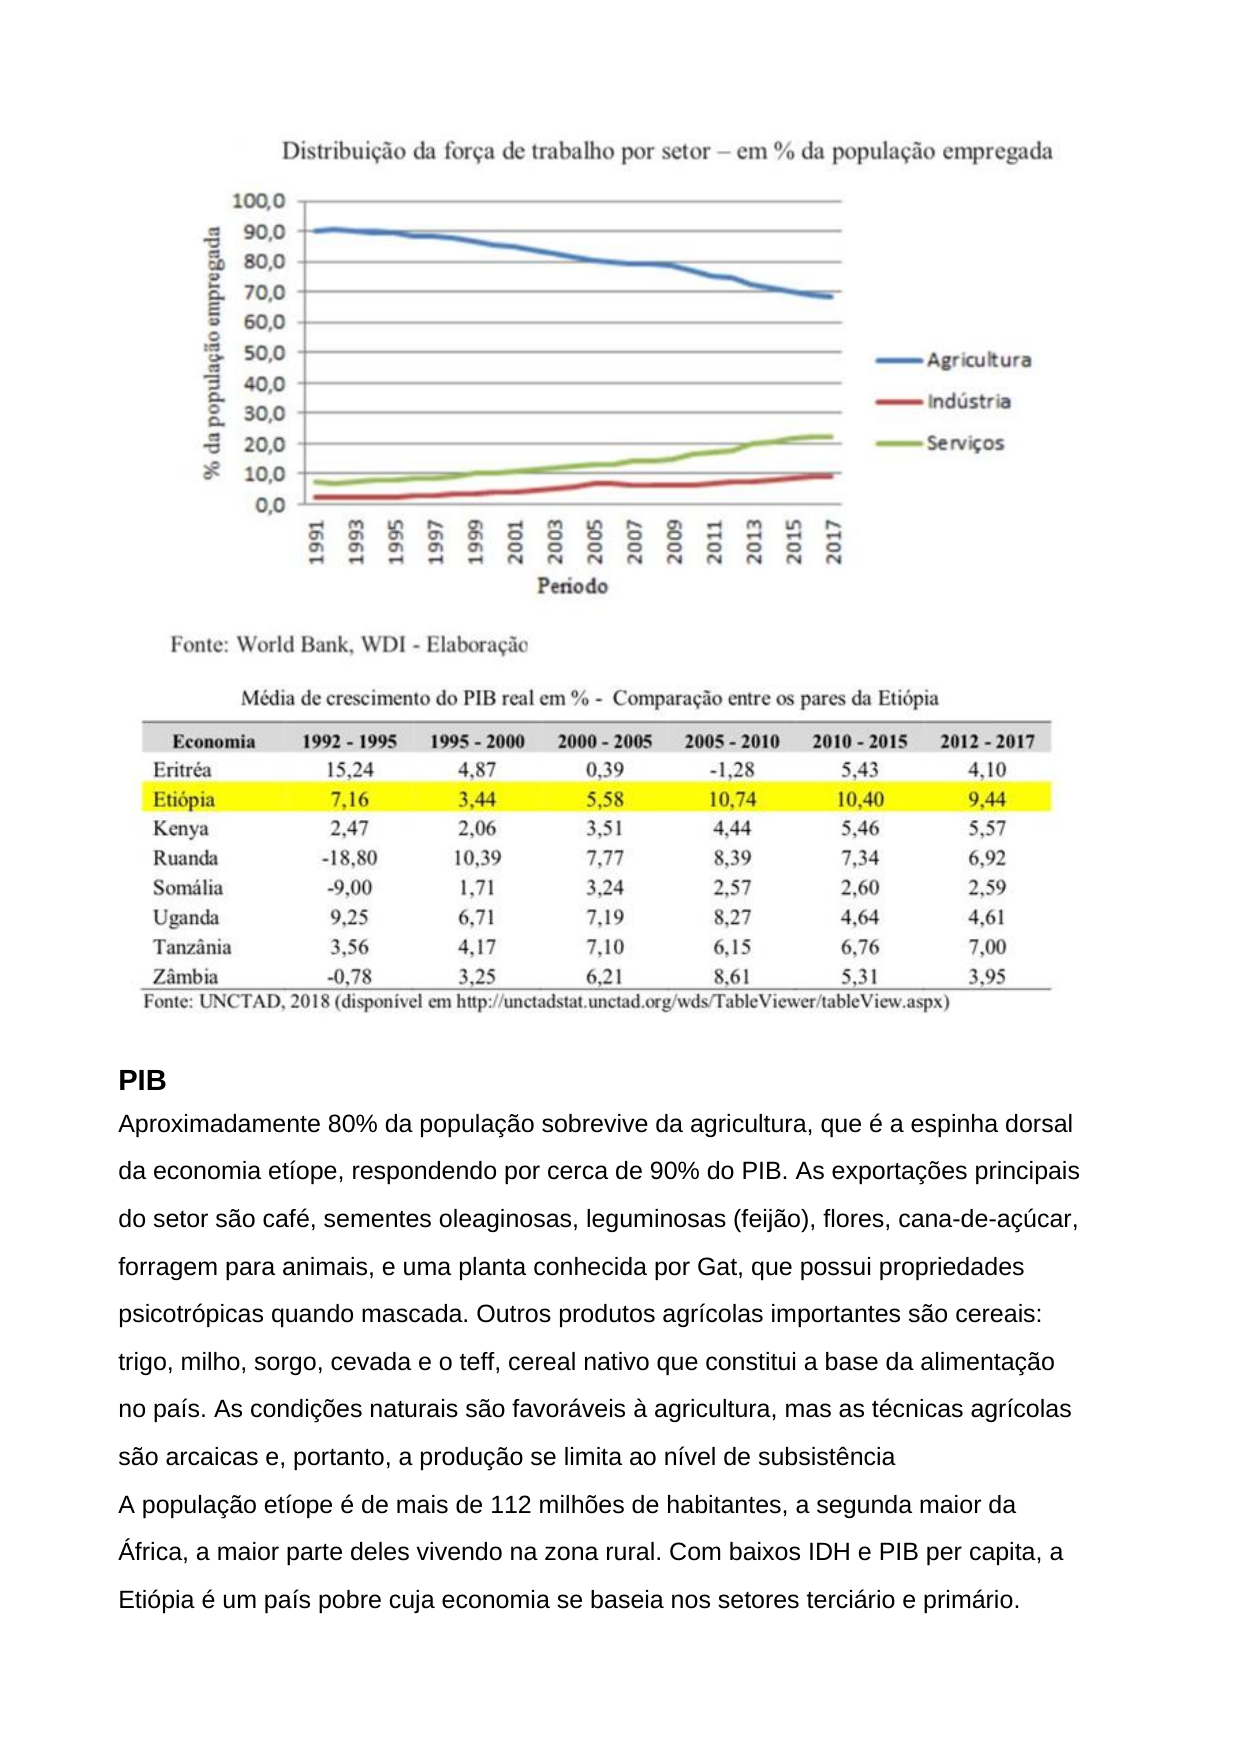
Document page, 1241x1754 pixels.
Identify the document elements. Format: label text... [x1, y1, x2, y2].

text África, a maior parte deles vivendo na zona rural. Com baixos IDH e PIB per capita, a [118, 1537, 1122, 1566]
text são arcaicas e, portanto, a produção se limita ao nível de subsistência [118, 1442, 1122, 1471]
text da economia etíope, respondendo por cerca de 90% do PIB. As exportações principais [118, 1156, 1122, 1185]
text do setor são café, sementes oleaginosas, leguminosas (feijão), flores, cana-de-açúcar, [118, 1204, 1122, 1233]
text trigo, milho, sorgo, cevada e o teff, cereal nativo que constitui a base da alimentação [118, 1347, 1122, 1376]
picture [118, 118, 1123, 666]
text psicotrópicas quando mascada. Outros produtos agrícolas importantes são cereais: [118, 1299, 1122, 1328]
text Etiópia é um país pobre cuja economia se baseia nos setores terciário e primário. [118, 1585, 1122, 1613]
picture [98, 685, 1102, 1027]
text A população etíope é de mais de 112 milhões de habitantes, a segunda maior da [118, 1489, 1122, 1518]
text no país. As condições naturais são favoráveis à agricultura, mas as técnicas agrícolas [118, 1394, 1122, 1423]
text Aproximadamente 80% da população sobrevive da agricultura, que é a espinha dorsal [118, 1109, 1122, 1137]
text forragem para animais, e uma planta conhecida por Gat, que possui propriedades [118, 1252, 1122, 1280]
subtitle PIB [118, 1063, 1122, 1096]
